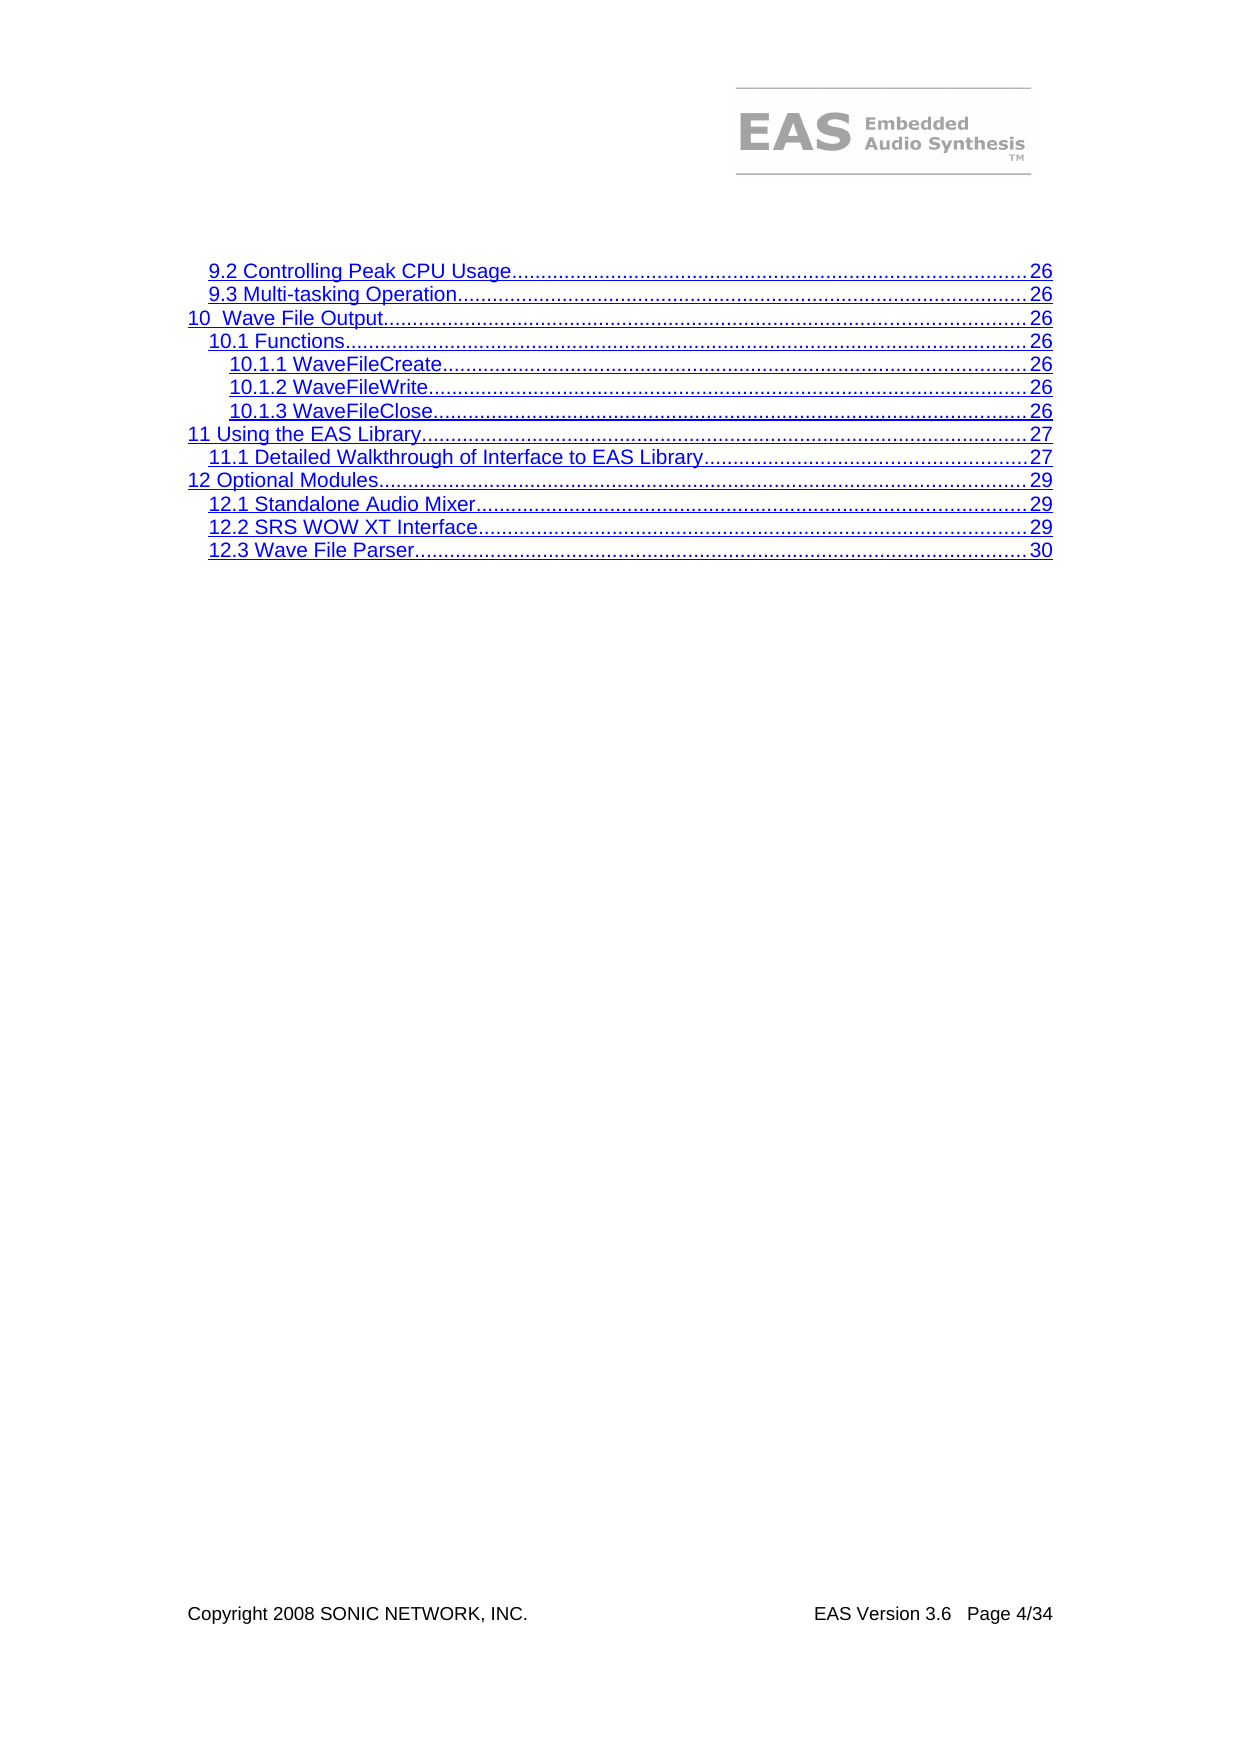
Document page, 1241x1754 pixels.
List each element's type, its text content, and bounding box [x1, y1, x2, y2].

text 11 Using the EAS Library 27 [187, 422, 1053, 443]
text 12.2 SRS WOW XT Interface 29 [208, 515, 1053, 536]
text 10.1.2 WaveFileWrite 26 [229, 376, 1053, 396]
text 12 Optional Modules 29 [187, 469, 1053, 489]
text 12.1 Standalone Audio Mixer 29 [208, 492, 1053, 512]
text 10.1.1 WaveFileCreate 26 [229, 353, 1053, 373]
picture [732, 84, 1037, 181]
text 9.2 Controlling Peak CPU Usage 26 [208, 260, 1053, 280]
text 10.1 Functions 26 [208, 329, 1053, 350]
text 9.3 Multi-tasking Operation 26 [208, 283, 1053, 303]
text 12.3 Wave File Parser 30 [208, 538, 1053, 559]
text 10.1.3 WaveFileClose 26 [229, 399, 1053, 419]
text 11.1 Detailed Walkthrough of Interface to EAS Library 27 [208, 446, 1053, 466]
text 10 Wave File Output 26 [187, 306, 1053, 327]
